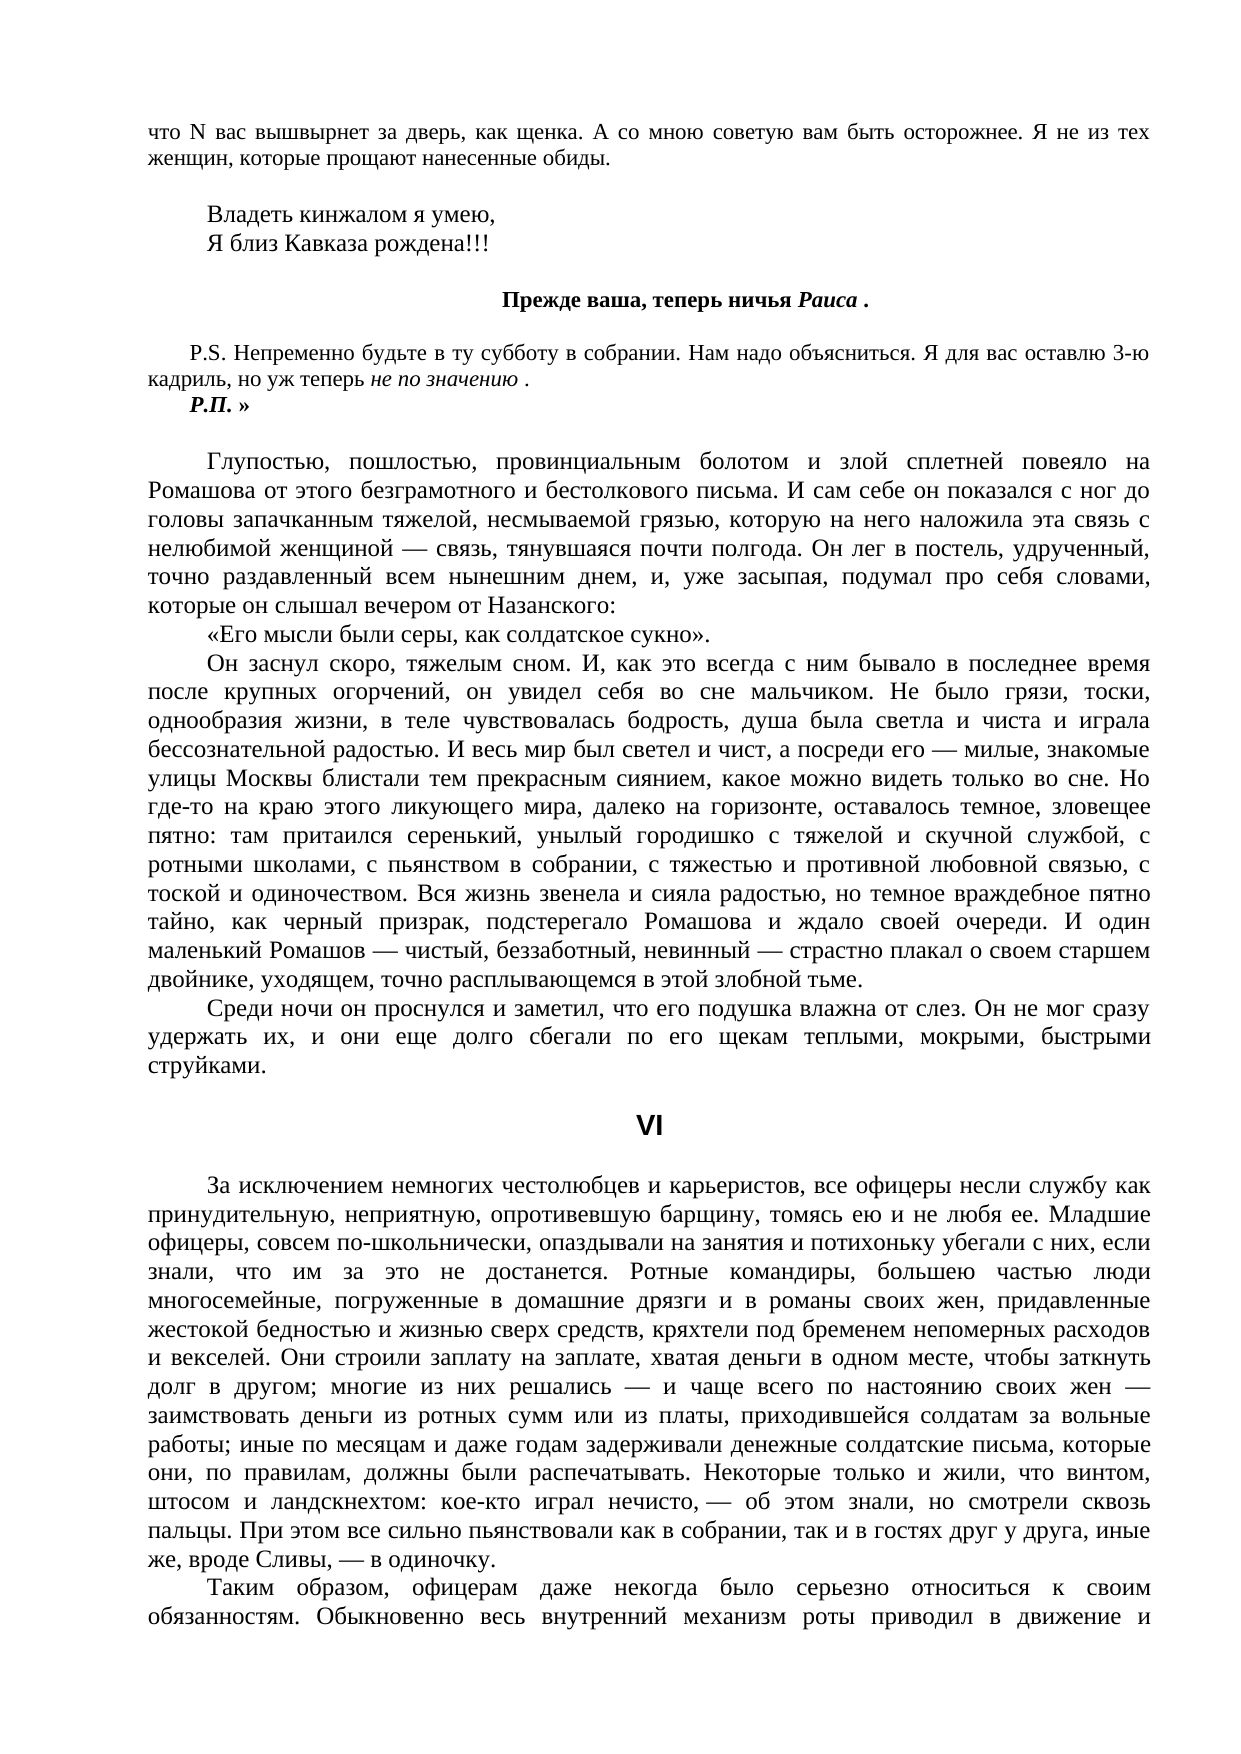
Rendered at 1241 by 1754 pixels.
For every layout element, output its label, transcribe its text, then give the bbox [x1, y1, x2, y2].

text Среди ночи он проснулся и заметил, что его подушка влажна от слез. Он не мог сразу удержать их, и они еще долго сбегали по его щекам теплыми, мокрыми, быстрыми струйками. [148, 993, 1152, 1079]
text P.S. Непременно будьте в ту субботу в собрании. Нам надо объясниться. Я для вас оставлю 3-ю кадриль, но уж теперь не по значению . [148, 338, 1152, 391]
text Р.П. » [148, 391, 1152, 418]
subtitle VI [148, 1108, 1152, 1141]
text Владеть кинжалом я умею, [148, 199, 1152, 228]
text «Его мысли были серы, как солдатское сукно». [148, 619, 1152, 648]
text Он заснул скоро, тяжелым сном. И, как это всегда с ним бывало в последнее время после крупных огорчений, он увидел себя во сне мальчиком. Не было грязи, тоски, однообразия жизни, в теле чувствовалась бодрость, душа была светла и чиста и играла бессознательной радостью. И весь мир был светел и чист, а посреди его — милые, знакомые улицы Москвы блистали тем прекрасным сиянием, какое можно видеть только во сне. Но где-то на краю этого ликующего мира, далеко на горизонте, оставалось темное, зловещее пятно: там притаился серенький, унылый городишко с тяжелой и скучной службой, с ротными школами, с пьянством в собрании, с тяжестью и противной любовной связью, с тоской и одиночеством. Вся жизнь звенела и сияла радостью, но темное враждебное пятно тайно, как черный призрак, подстерегало Ромашова и ждало своей очереди. И один маленький Ромашов — чистый, беззаботный, невинный — страстно плакал о своем старшем двойнике, уходящем, точно расплывающемся в этой злобной тьме. [148, 648, 1152, 993]
text Глупостью, пошлостью, провинциальным болотом и злой сплетней повеяло на Ромашова от этого безграмотного и бестолкового письма. И сам себе он показался с ног до головы запачканным тяжелой, несмываемой грязью, которую на него наложила эта связь с нелюбимой женщиной — связь, тянувшаяся почти полгода. Он лег в постель, удрученный, точно раздавленный всем нынешним днем, и, уже засыпая, подумал про себя словами, которые он слышал вечером от Назанского: [148, 446, 1152, 619]
text Прежде ваша, теперь ничья Раиса . [460, 286, 1152, 312]
text Я близ Кавказа рождена!!! [148, 228, 1152, 257]
text За исключением немногих честолюбцев и карьеристов, все офицеры несли службу как принудительную, неприятную, опротивевшую барщину, томясь ею и не любя ее. Младшие офицеры, совсем по-школьнически, опаздывали на занятия и потихоньку убегали с них, если знали, что им за это не достанется. Ротные командиры, большею частью люди многосемейные, погруженные в домашние дрязги и в романы своих жен, придавленные жестокой бедностью и жизнью сверх средств, кряхтели под бременем непомерных расходов и векселей. Они строили заплату на заплате, хватая деньги в одном месте, чтобы заткнуть долг в другом; многие из них решались — и чаще всего по настоянию своих жен — заимствовать деньги из ротных сумм или из платы, приходившейся солдатам за вольные работы; иные по месяцам и даже годам задерживали денежные солдатские письма, которые они, по правилам, должны были распечатывать. Некоторые только и жили, что винтом, штосом и ландскнехтом: кое-кто играл нечисто, — об этом знали, но смотрели сквозь пальцы. При этом все сильно пьянствовали как в собрании, так и в гостях друг у друга, иные же, вроде Сливы, — в одиночку. [148, 1170, 1152, 1572]
text Таким образом, офицерам даже некогда было серьезно относиться к своим обязанностям. Обыкновенно весь внутренний механизм роты приводил в движение и [148, 1572, 1152, 1630]
text что N вас вышвырнет за дверь, как щенка. А со мною советую вам быть осторожнее. Я не из тех женщин, которые прощают нанесенные обиды. [148, 118, 1152, 171]
